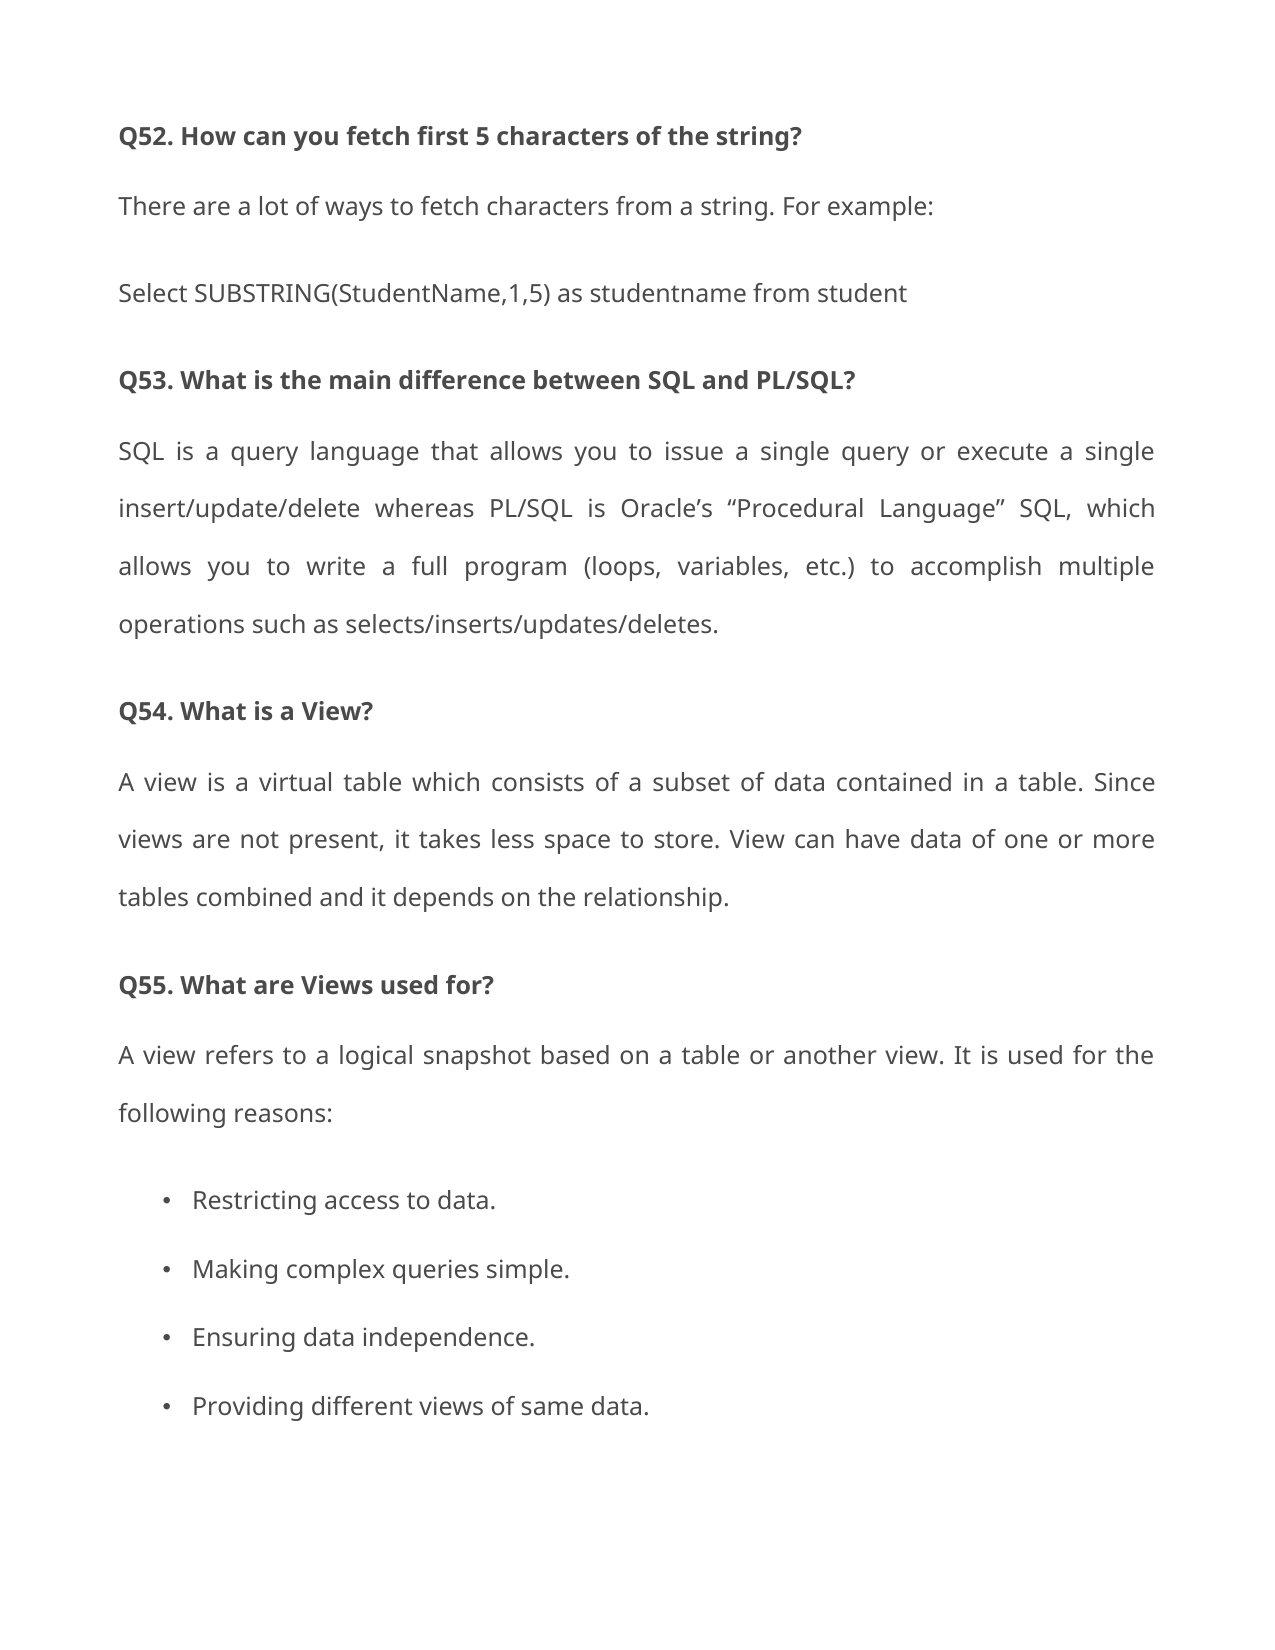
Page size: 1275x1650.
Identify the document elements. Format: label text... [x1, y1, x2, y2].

list Ensuring data independence. [162, 1320, 1157, 1354]
list Making complex queries simple. [162, 1251, 1157, 1285]
text There are a lot of ways to fetch characters from a string. For example: [118, 188, 1157, 222]
text A view refers to a logical snapshot based on a table or another view. It is used for the following reasons: [118, 1038, 1157, 1129]
subtitle Q53. What is the main difference between SQL and PL/SQL? [118, 363, 1157, 397]
text SQL is a query language that allows you to issue a single query or execute a single insert/update/delete whereas PL/SQL is Oracle’s “Procedural Language” SQL, which allows you to write a full program (loops, variables, etc.) to accomplish multiple operations such as selects/inserts/updates/deletes. [118, 433, 1157, 641]
subtitle Q54. What is a View? [118, 694, 1157, 728]
subtitle Q52. How can you fetch first 5 characters of the string? [118, 118, 1157, 152]
text Select SUBSTRING(StudentName,1,5) as studentname from student [118, 276, 1157, 310]
list Providing different views of same data. [162, 1389, 1157, 1423]
list Restricting access to data. [162, 1183, 1157, 1217]
text A view is a virtual table which consists of a subset of data contained in a table. Since views are not present, it takes less space to store. View can have data of one or more tables combined and it depends on the relationship. [118, 764, 1157, 914]
subtitle Q55. What are Views used for? [118, 967, 1157, 1001]
